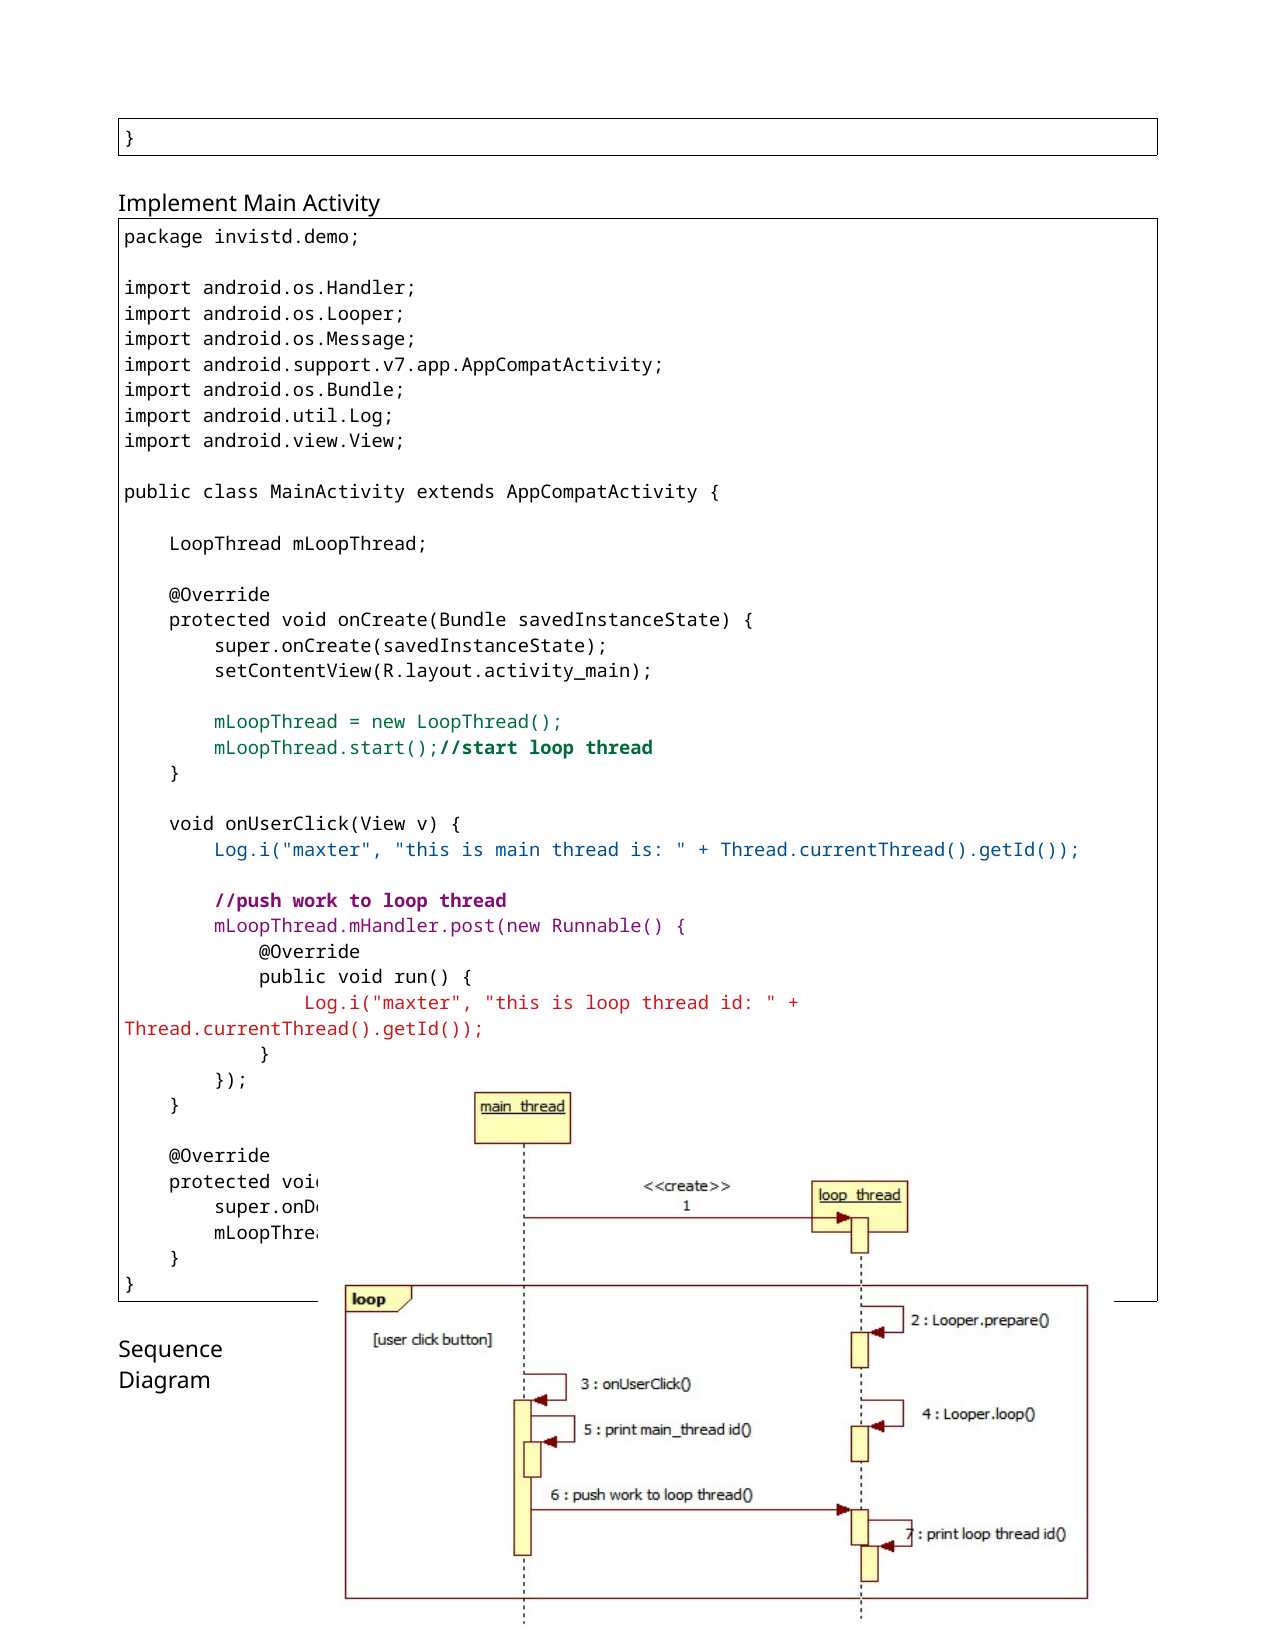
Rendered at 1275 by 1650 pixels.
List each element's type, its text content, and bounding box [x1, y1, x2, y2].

table_header package invistd.demo; import android.os.Handler; import android.os.Looper; import android.os.Message; import android.support.v7.app.AppCompatActivity; import android.os.Bundle; import android.util.Log; import android.view.View; public class MainActivity extends AppCompatActivity { LoopThread mLoopThread; @Override protected void onCreate(Bundle savedInstanceState) { super.onCreate(savedInstanceState); setContentView(R.layout.activity_main); mLoopThread = new LoopThread(); mLoopThread.start();//start loop thread } void onUserClick(View v) { Log.i("maxter", "this is main thread is: " + Thread.currentThread().getId()); //push work to loop thread mLoopThread.mHandler.post(new Runnable() { @Override public void run() { Log.i("maxter", "this is loop thread id: " + Thread.currentThread().getId()); } }); } @Override protected void onDestroy() { super.onDestroy(); mLoopThread.mHandler.getLooper().quit(); } } [119, 219, 1157, 1301]
table_header } [119, 119, 1157, 155]
picture [317, 1066, 1115, 1650]
text Implement Main Activity [118, 187, 1157, 218]
text [1115, 1333, 1157, 1395]
text Sequence Diagram [118, 1333, 317, 1395]
